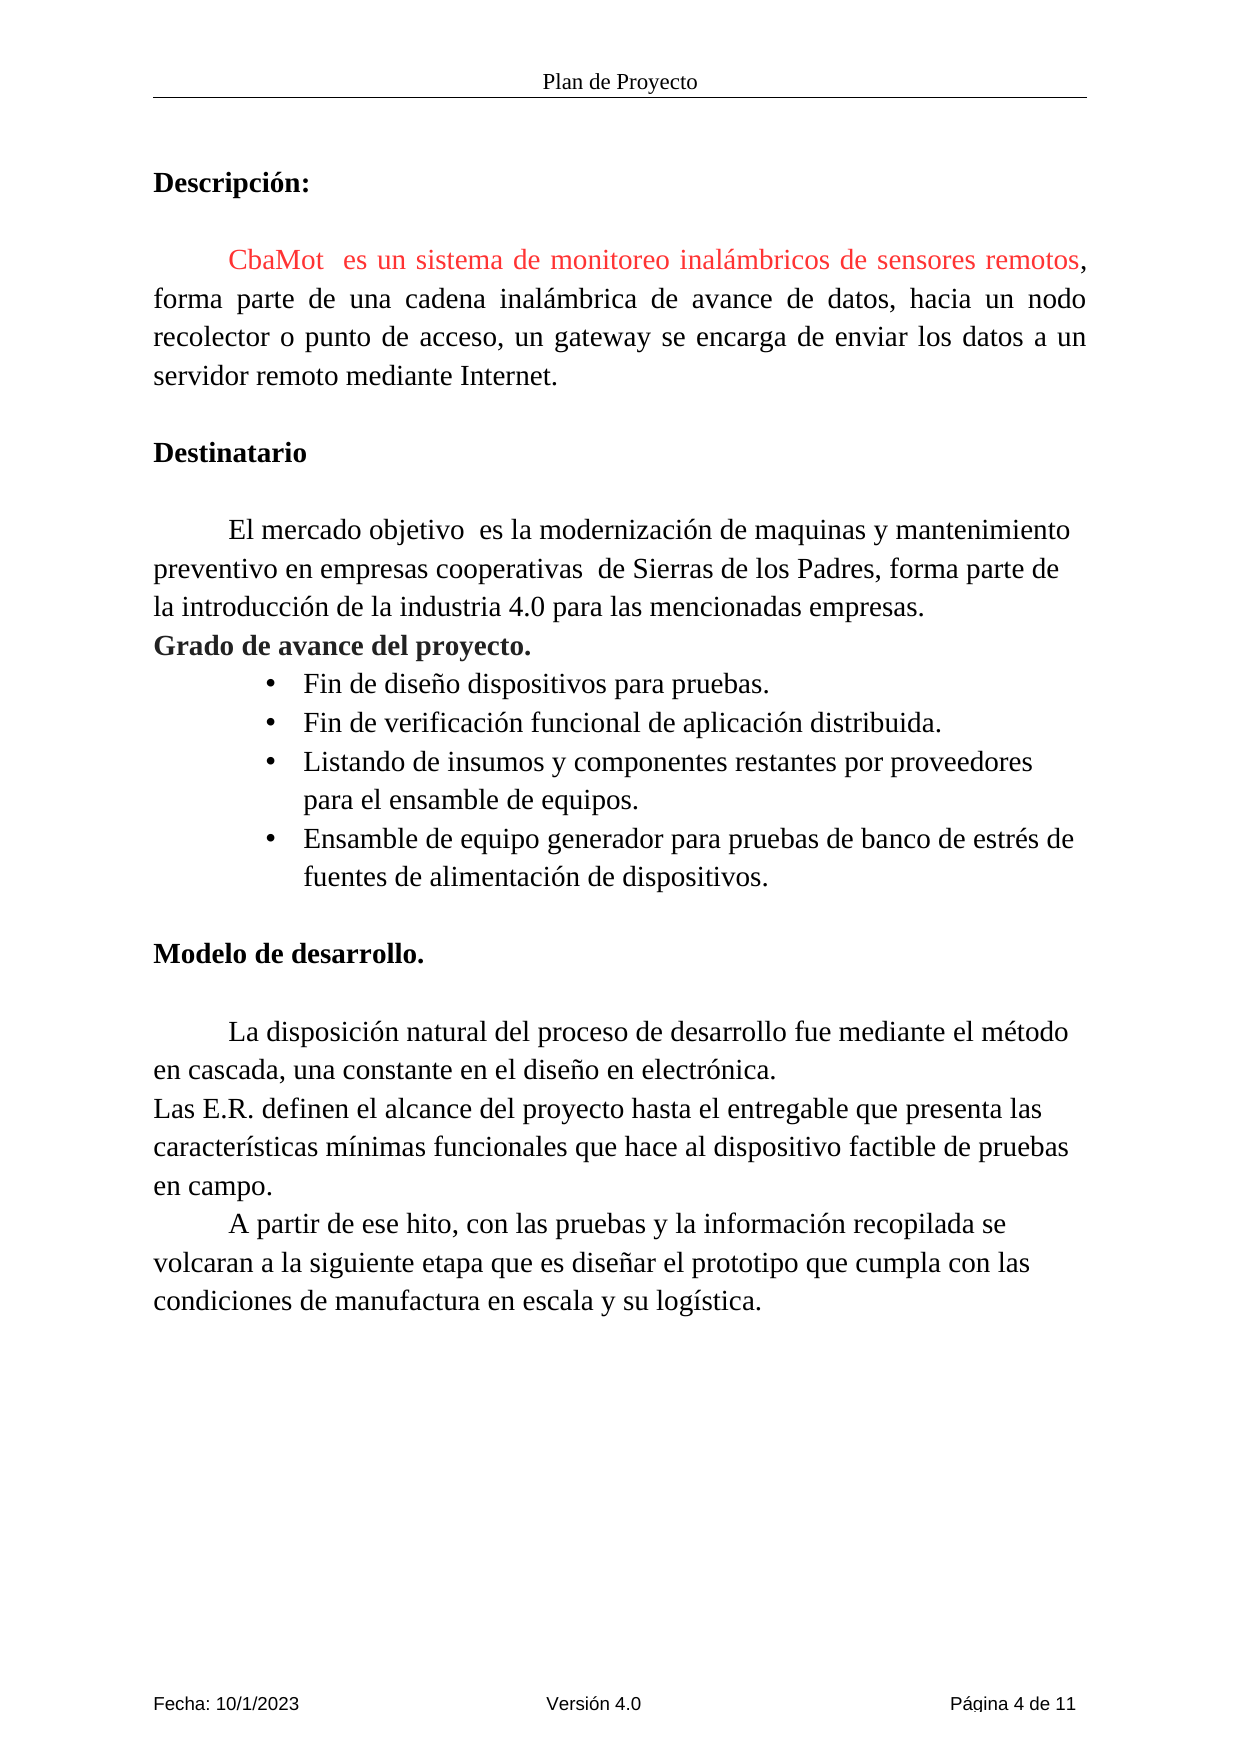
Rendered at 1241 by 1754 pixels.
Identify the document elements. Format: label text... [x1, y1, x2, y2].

text Grado de avance del proyecto. [153, 628, 1087, 661]
list Fin de verificación funcional de aplicación distribuida. [266, 705, 1087, 739]
text CbaMot es un sistema de monitoreo inalámbricos de sensores remotos, forma parte de una cadena inalámbrica de avance de datos, hacia un nodo recolector o punto de acceso, un gateway se encarga de enviar los datos a un servidor remoto mediante Internet. [153, 242, 1087, 392]
list Ensamble de equipo generador para pruebas de banco de estrés de fuentes de alimentación de dispositivos. [266, 821, 1087, 893]
text Descripción: [153, 165, 1087, 199]
list Listando de insumos y componentes restantes por proveedores para el ensamble de equipos. [266, 744, 1087, 816]
list Fin de diseño dispositivos para pruebas. [266, 666, 1087, 700]
text Las E.R. definen el alcance del proyecto hasta el entregable que presenta las características mínimas funcionales que hace al dispositivo factible de pruebas en campo. [153, 1091, 1087, 1201]
text Destinatario [153, 435, 1087, 469]
text La disposición natural del proceso de desarrollo fue mediante el método en cascada, una constante en el diseño en electrónica. [153, 1014, 1087, 1086]
text A partir de ese hito, con las pruebas y la información recopilada se volcaran a la siguiente etapa que es diseñar el prototipo que cumpla con las condiciones de manufactura en escala y su logística. [153, 1206, 1087, 1317]
text Modelo de desarrollo. [153, 937, 1087, 970]
text El mercado objetivo es la modernización de maquinas y mantenimiento preventivo en empresas cooperativas de Sierras de los Padres, forma parte de la introducción de la industria 4.0 para las mencionadas empresas. [153, 512, 1087, 623]
